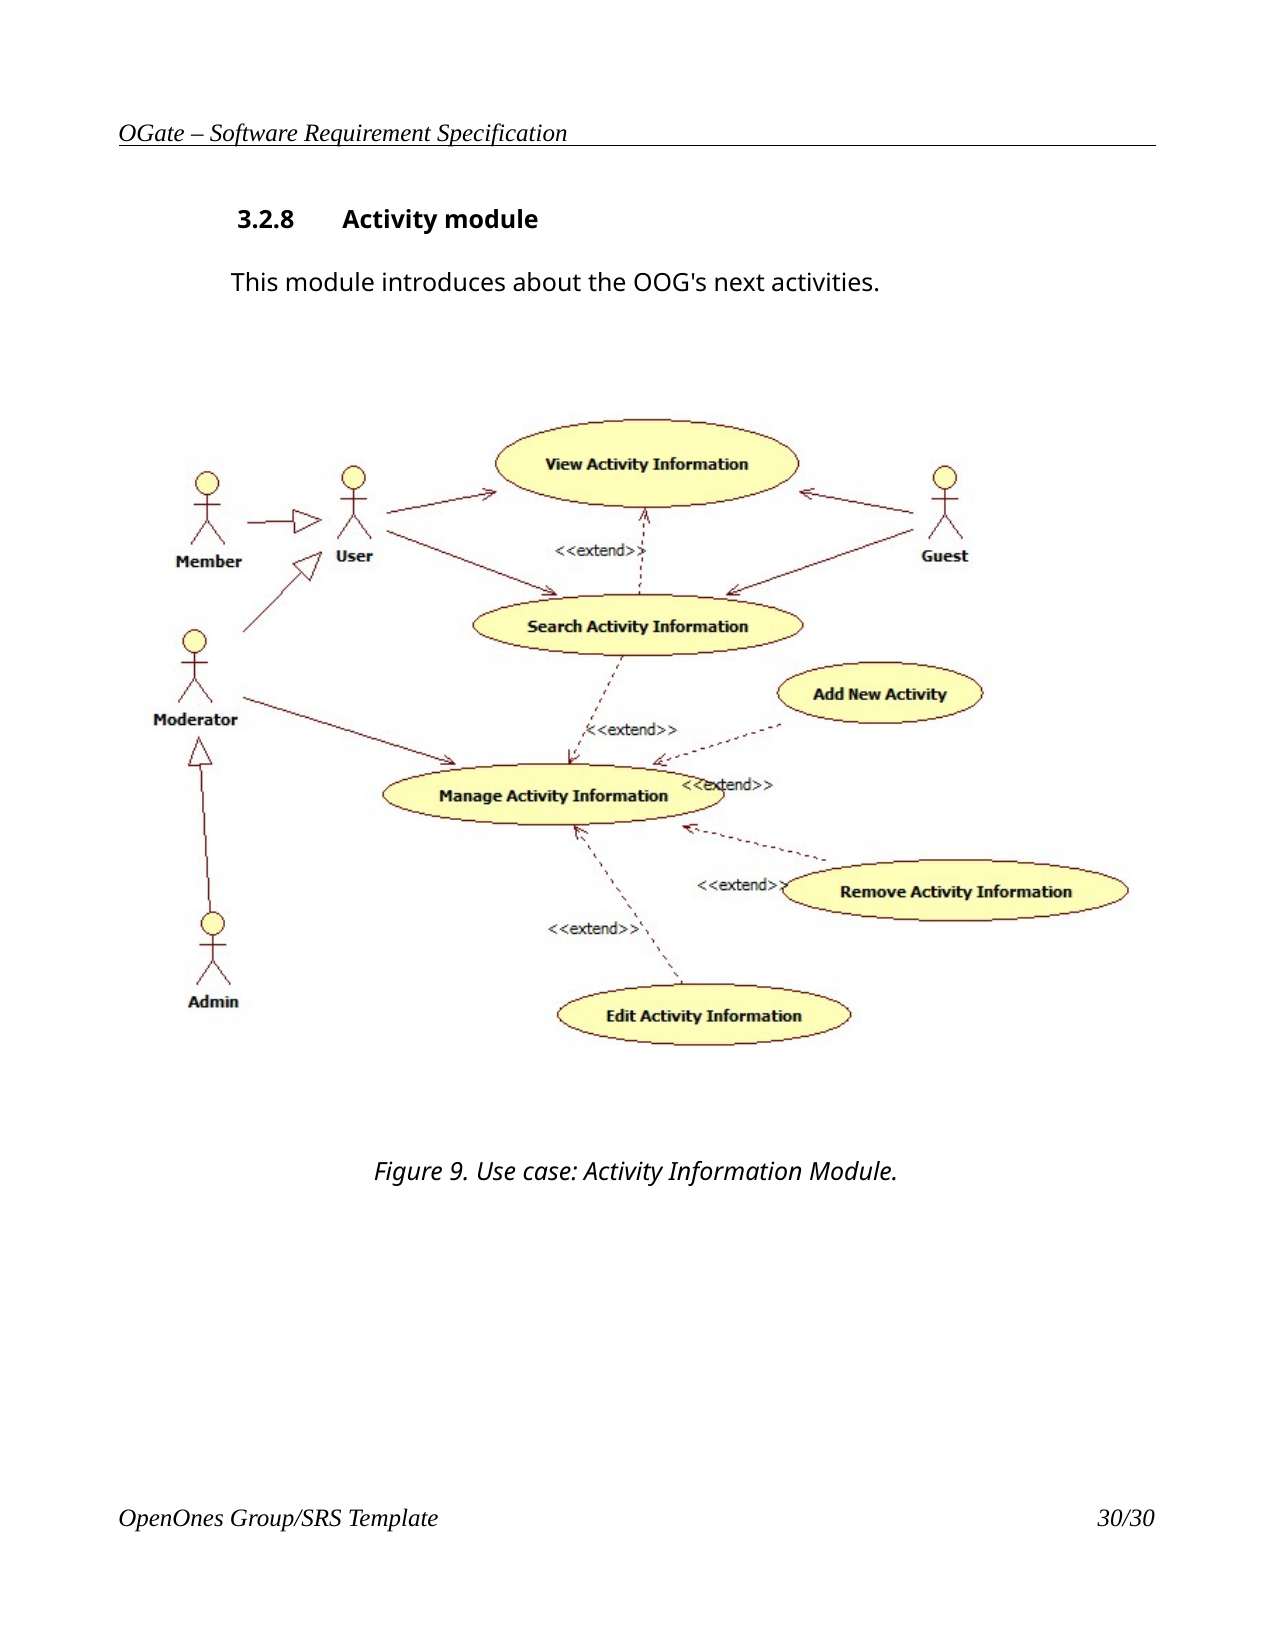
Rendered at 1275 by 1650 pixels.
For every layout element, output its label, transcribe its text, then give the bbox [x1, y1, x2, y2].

picture [118, 392, 1157, 1074]
subtitle Activity module [231, 201, 1157, 235]
list This module introduces about the OOG's next activities. [193, 265, 1157, 299]
text Figure 9. Use case: Activity Information Module. [118, 1154, 1157, 1188]
